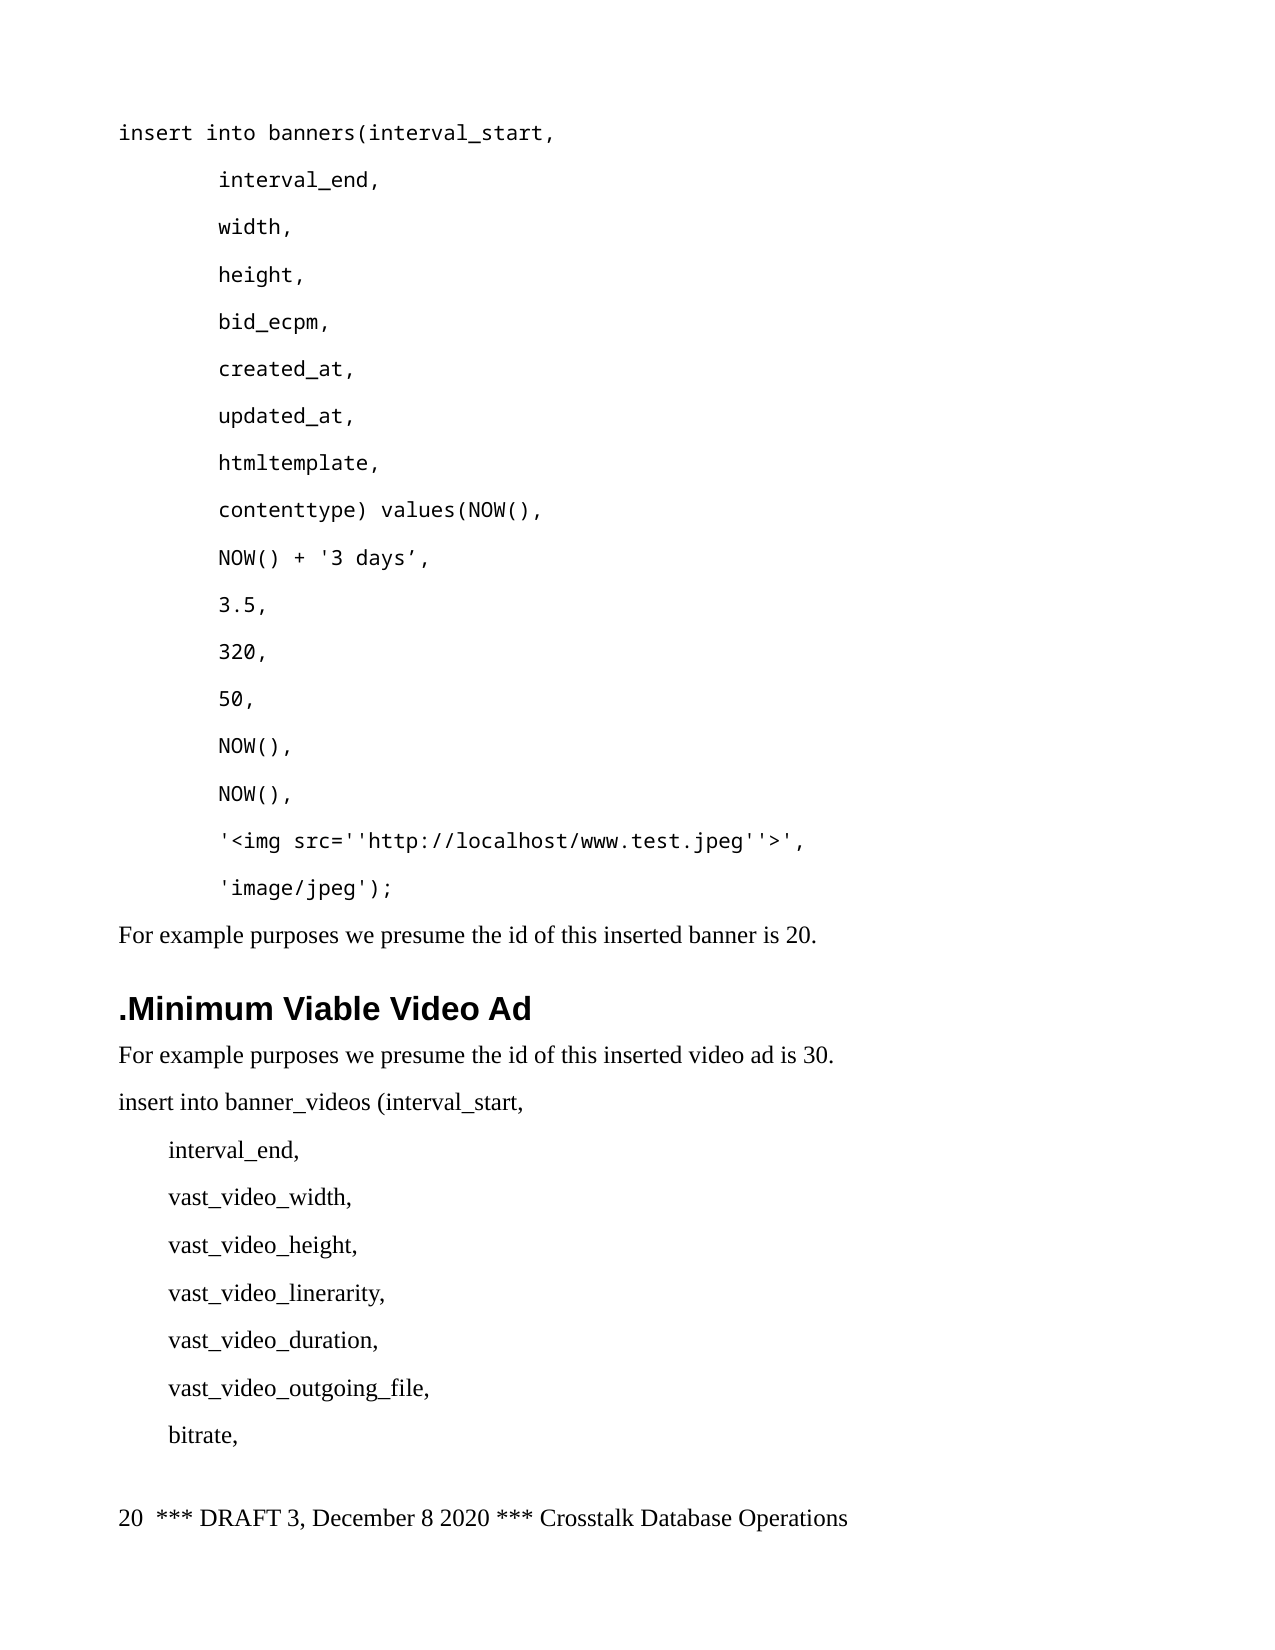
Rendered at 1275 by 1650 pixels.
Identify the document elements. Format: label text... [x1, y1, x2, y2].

text 50, [118, 684, 1157, 713]
text interval_end, [118, 165, 1157, 194]
text For example purposes we presume the id of this inserted video ad is 30. [118, 1040, 1157, 1068]
text created_at, [118, 354, 1157, 382]
subtitle Minimum Viable Video Ad [118, 989, 1157, 1027]
text vast_video_linerarity, [118, 1278, 1157, 1306]
text NOW() + '3 days’, [118, 543, 1157, 571]
text NOW(), [118, 779, 1157, 807]
text 'image/jpeg'); [118, 873, 1157, 902]
text width, [118, 212, 1157, 241]
text height, [118, 260, 1157, 288]
text NOW(), [118, 732, 1157, 760]
text insert into banners(interval_start, [118, 118, 1157, 147]
text updated_at, [118, 401, 1157, 430]
text 320, [118, 637, 1157, 666]
text For example purposes we presume the id of this inserted banner is 20. [118, 920, 1157, 949]
text vast_video_height, [118, 1230, 1157, 1259]
text vast_video_outgoing_file, [118, 1373, 1157, 1402]
text htmltemplate, [118, 448, 1157, 477]
text '<img src=''http://localhost/www.test.jpeg''>', [118, 826, 1157, 854]
text bid_ecpm, [118, 307, 1157, 335]
text insert into banner_videos (interval_start, [118, 1087, 1157, 1116]
text 3.5, [118, 590, 1157, 618]
text contenttype) values(NOW(), [118, 496, 1157, 524]
text vast_video_duration, [118, 1325, 1157, 1354]
text interval_end, [118, 1135, 1157, 1164]
text bitrate, [118, 1421, 1157, 1449]
text vast_video_width, [118, 1182, 1157, 1211]
